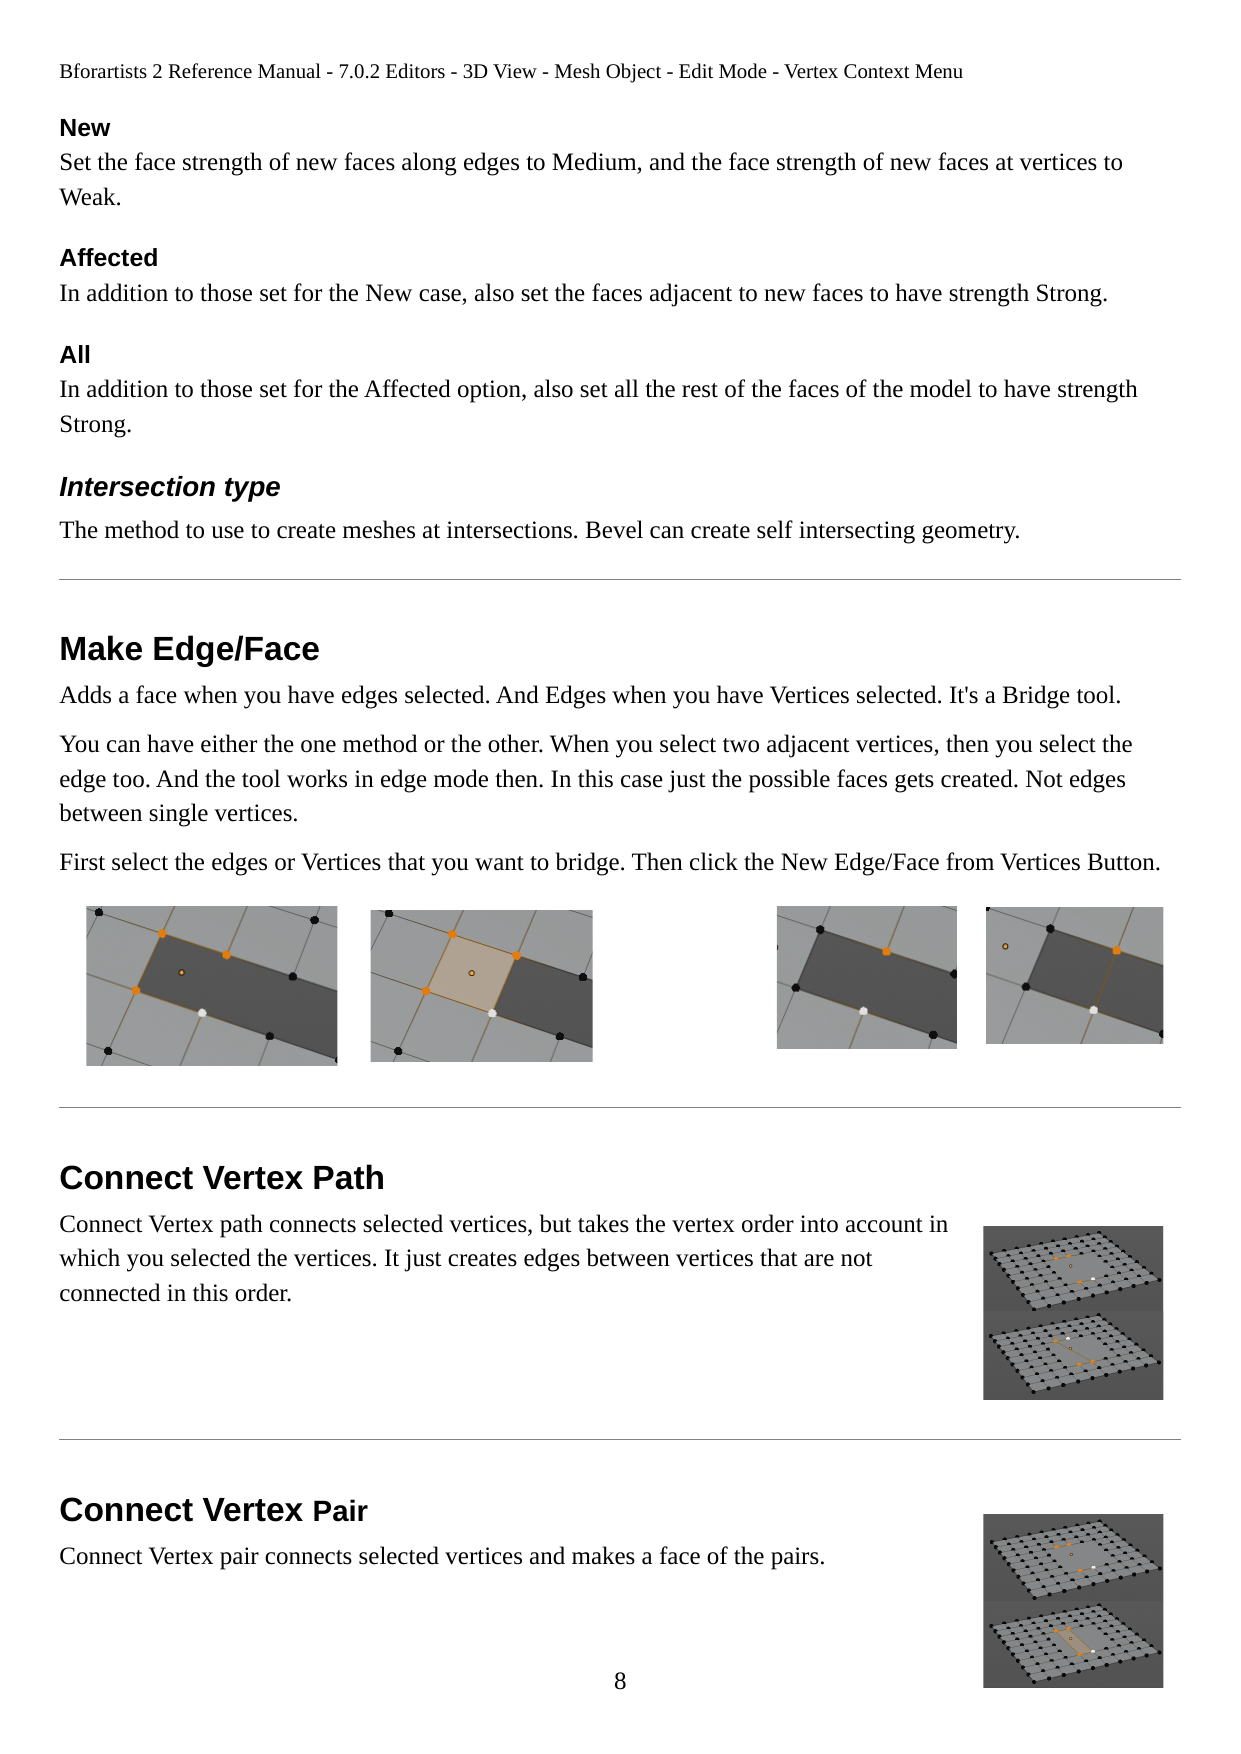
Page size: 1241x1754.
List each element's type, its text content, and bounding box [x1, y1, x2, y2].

text In addition to those set for the New case, also set the faces adjacent to new faces to have strength Strong. [59, 278, 1181, 307]
picture [776, 906, 957, 1049]
text Set the face strength of new faces along edges to Medium, and the face strength of new faces at vertices to Weak. [59, 147, 1181, 211]
subtitle Intersection type [59, 471, 1181, 502]
subtitle Connect Vertex Pair [59, 1490, 1181, 1528]
text Adds a face when you have edges selected. And Edges when you have Vertices selected. It's a Bridge tool. [59, 680, 1181, 709]
subtitle Affected [59, 243, 1181, 272]
text Connect Vertex path connects selected vertices, but takes the vertex order into account in which you selected the vertices. It just creates edges between vertices that are not connected in this order. [59, 1209, 1181, 1306]
text The method to use to create meshes at intersections. Bevel can create self intersecting geometry. [59, 515, 1181, 544]
picture [370, 910, 593, 1062]
text First select the edges or Vertices that you want to bridge. Then click the New Edge/Face from Vertices Button. [59, 847, 1181, 876]
subtitle Connect Vertex Path [59, 1158, 1181, 1196]
picture [986, 907, 1164, 1044]
text Connect Vertex pair connects selected vertices and makes a face of the pairs. [59, 1541, 983, 1570]
picture [983, 1226, 1164, 1400]
text You can have either the one method or the other. When you select two adjacent vertices, then you select the edge too. And the tool works in edge mode then. In this case just the possible faces gets created. Not edges between single vertices. [59, 729, 1181, 827]
subtitle New [59, 113, 1181, 141]
picture [983, 1514, 1164, 1688]
text In addition to those set for the Affected option, also set all the rest of the faces of the model to have strength Strong. [59, 374, 1181, 438]
subtitle Make Edge/Face [59, 629, 1181, 668]
picture [86, 906, 338, 1066]
subtitle All [59, 340, 1181, 368]
